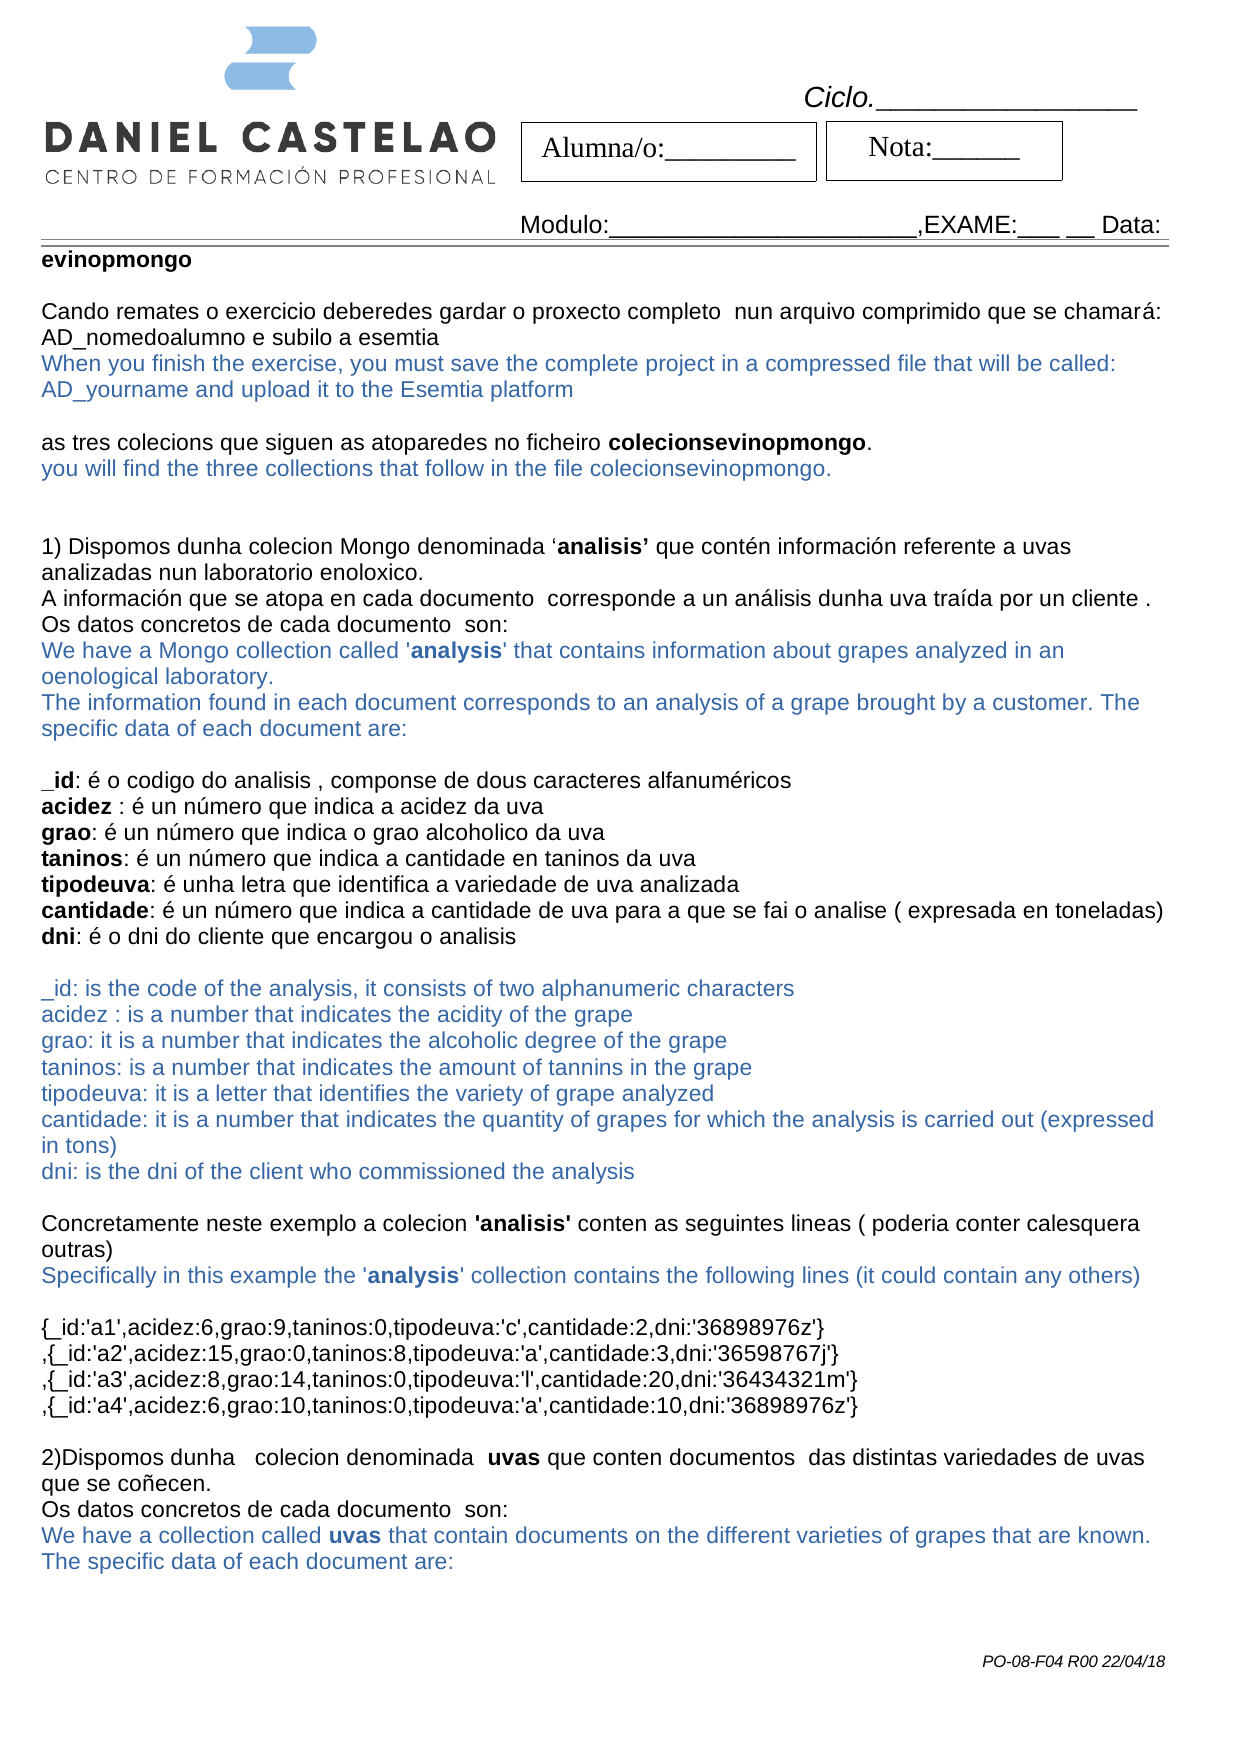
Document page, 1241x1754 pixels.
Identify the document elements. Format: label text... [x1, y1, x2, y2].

text _id: is the code of the analysis, it consists of two alphanumeric characters [41, 976, 1169, 1002]
picture [45, 26, 496, 184]
text ,{_id:'a3',acidez:8,grao:14,taninos:0,tipodeuva:'l',cantidade:20,dni:'36434321m'} [41, 1366, 1169, 1392]
text taninos: is a number that indicates the amount of tannins in the grape [41, 1054, 1169, 1080]
text Os datos concretos de cada documento son: [41, 1497, 1169, 1523]
text Concretamente neste exemplo a colecion 'analisis' conten as seguintes lineas ( poderia conter calesquera outras) [41, 1210, 1169, 1262]
text 2)Dispomos dunha colecion denominada uvas que conten documentos das distintas variedades de uvas que se coñecen. [41, 1444, 1169, 1497]
text When you finish the exercise, you must save the complete project in a compressed file that will be called: AD_yourname and upload it to the Esemtia platform [41, 351, 1169, 403]
text dni: is the dni of the client who commissioned the analysis [41, 1158, 1169, 1184]
text cantidade: é un número que indica a cantidade de uva para a que se fai o analise ( expresada en toneladas) [41, 898, 1169, 924]
text you will find the three collections that follow in the file colecionsevinopmongo. [41, 455, 1169, 481]
text We have a Mongo collection called 'analysis' that contains information about grapes analyzed in an oenological laboratory. [41, 637, 1169, 689]
text The specific data of each document are: [41, 1549, 1169, 1575]
text {_id:'a1',acidez:6,grao:9,taninos:0,tipodeuva:'c',cantidade:2,dni:'36898976z'} [41, 1314, 1169, 1340]
text grao: é un número que indica o grao alcoholico da uva [41, 819, 1169, 846]
text as tres colecions que siguen as atoparedes no ficheiro colecionsevinopmongo. [41, 429, 1169, 455]
text The information found in each document corresponds to an analysis of a grape brought by a customer. The specific data of each document are: [41, 689, 1169, 741]
text grao: it is a number that indicates the alcoholic degree of the grape [41, 1028, 1169, 1054]
text tipodeuva: é unha letra que identifica a variedade de uva analizada [41, 872, 1169, 898]
text Cando remates o exercicio deberedes gardar o proxecto completo nun arquivo comprimido que se chamará: AD_nomedoalumno e subilo a esemtia [41, 299, 1169, 351]
text tipodeuva: it is a letter that identifies the variety of grape analyzed [41, 1080, 1169, 1106]
text ,{_id:'a4',acidez:6,grao:10,taninos:0,tipodeuva:'a',cantidade:10,dni:'36898976z'} [41, 1392, 1169, 1418]
text cantidade: it is a number that indicates the quantity of grapes for which the analysis is carried out (expressed in tons) [41, 1106, 1169, 1158]
text ,{_id:'a2',acidez:15,grao:0,taninos:8,tipodeuva:'a',cantidade:3,dni:'36598767j'} [41, 1340, 1169, 1366]
text evinopmongo [41, 247, 1169, 273]
text We have a collection called uvas that contain documents on the different varieties of grapes that are known. [41, 1523, 1169, 1549]
text acidez : é un número que indica a acidez da uva [41, 793, 1169, 819]
text dni: é o dni do cliente que encargou o analisis [41, 924, 1169, 950]
text 1) Dispomos dunha colecion Mongo denominada ‘analisis’ que contén información referente a uvas analizadas nun laboratorio enoloxico. [41, 533, 1169, 585]
text acidez : is a number that indicates the acidity of the grape [41, 1002, 1169, 1028]
text _id: é o codigo do analisis , componse de dous caracteres alfanuméricos [41, 767, 1169, 793]
text taninos: é un número que indica a cantidade en taninos da uva [41, 846, 1169, 872]
text Specifically in this example the 'analysis' collection contains the following lines (it could contain any others) [41, 1262, 1169, 1288]
text A información que se atopa en cada documento corresponde a un análisis dunha uva traída por un cliente . Os datos concretos de cada documento son: [41, 585, 1169, 637]
